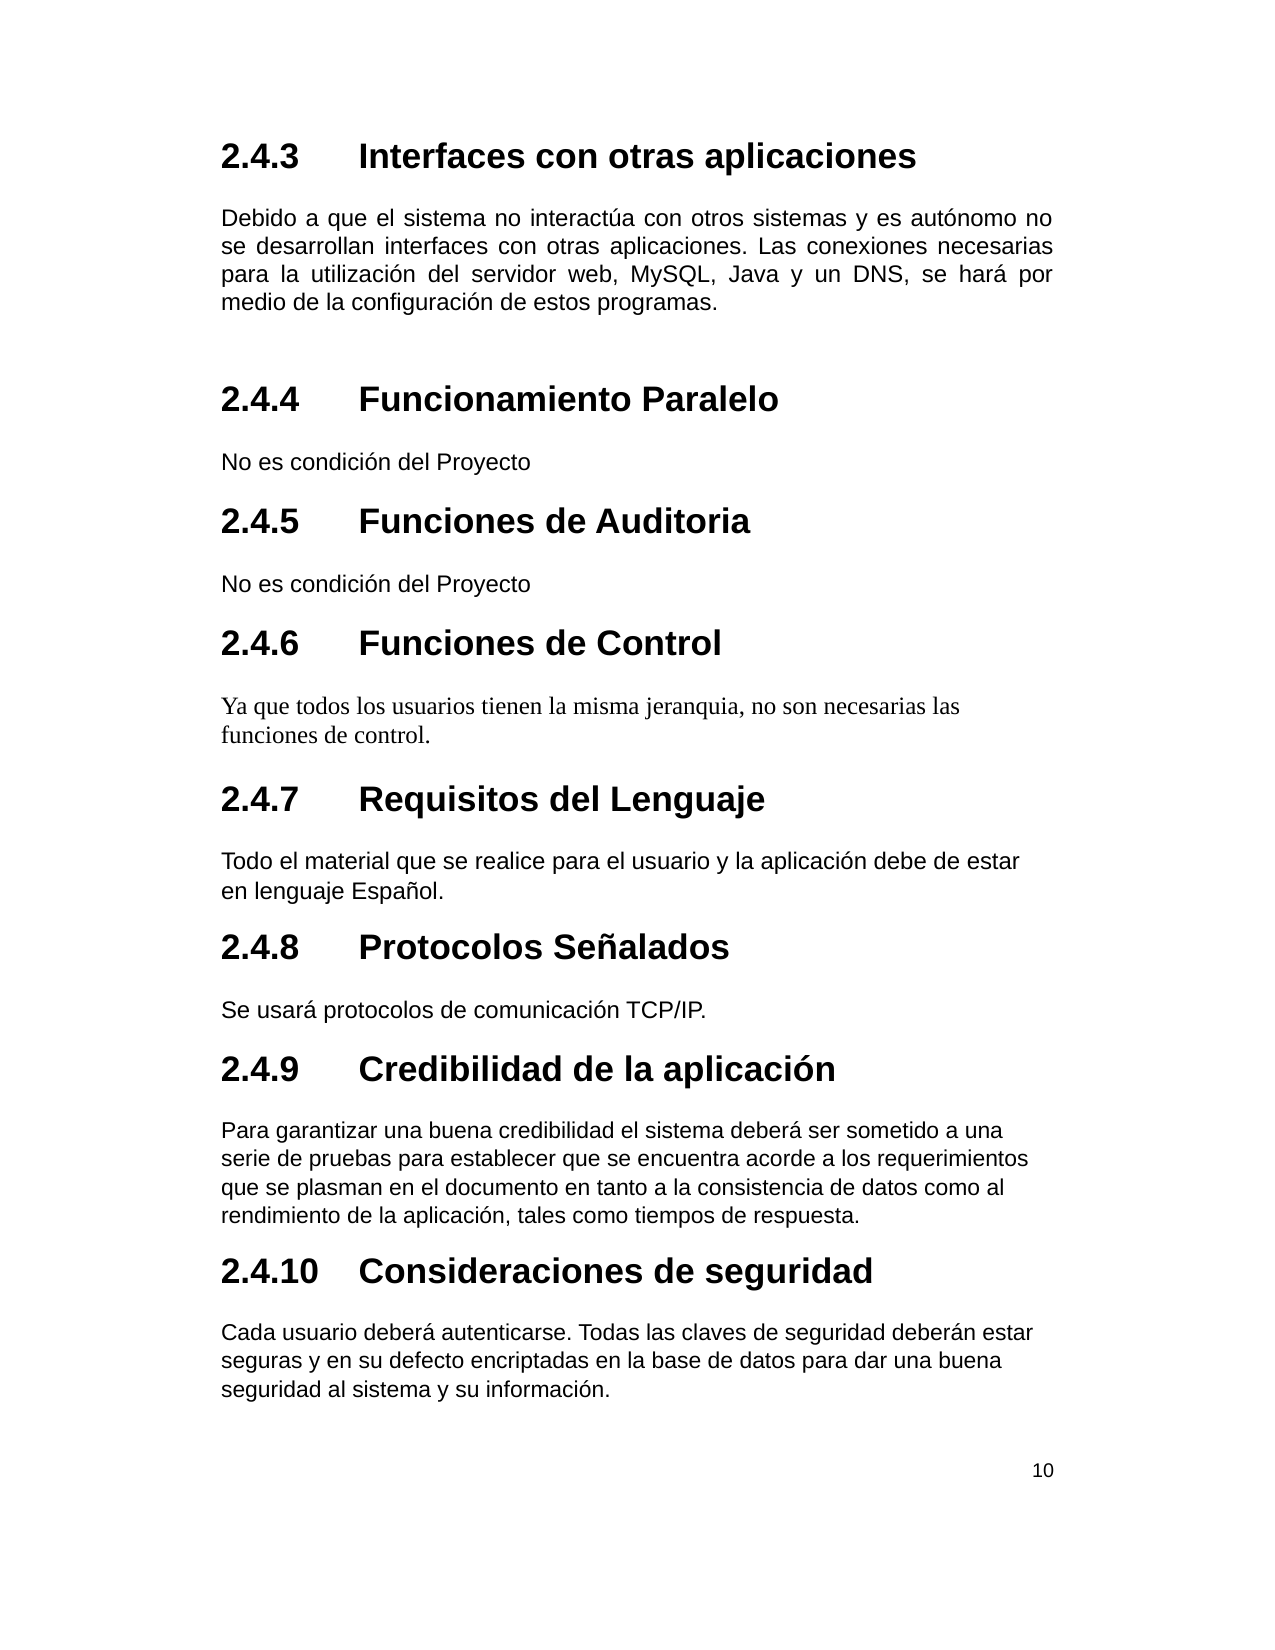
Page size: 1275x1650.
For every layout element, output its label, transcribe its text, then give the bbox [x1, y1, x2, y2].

text Debido a que el sistema no interactúa con otros sistemas y es autónomo no se desarrollan interfaces con otras aplicaciones. Las conexiones necesarias para la utilización del servidor web, MySQL, Java y un DNS, se hará por medio de la configuración de estos programas. [221, 204, 1054, 315]
list Funcionamiento Paralelo [221, 378, 1054, 419]
text No es condición del Proyecto [221, 448, 1054, 475]
text Para garantizar una buena credibilidad el sistema deberá ser sometido a una serie de pruebas para establecer que se encuentra acorde a los requerimientos que se plasman en el documento en tanto a la consistencia de datos como al rendimiento de la aplicación, tales como tiempos de respuesta. [221, 1117, 1044, 1228]
list Credibilidad de la aplicación [221, 1048, 1054, 1088]
text 10 [1032, 1459, 1054, 1481]
text Ya que todos los usuarios tienen la misma jeranquia, no son necesarias las funciones de control. [221, 691, 1054, 749]
list Consideraciones de seguridad [221, 1250, 1054, 1291]
text No es condición del Proyecto [221, 570, 1054, 597]
list Requisitos del Lenguaje [221, 778, 1054, 819]
list Funciones de Control [221, 622, 1054, 662]
list Protocolos Señalados [221, 926, 1054, 967]
list Interfaces con otras aplicaciones [221, 135, 1054, 176]
list Funciones de Auditoria [221, 500, 1054, 541]
text Se usará protocolos de comunicación TCP/IP. [221, 996, 1054, 1023]
text Cada usuario deberá autenticarse. Todas las claves de seguridad deberán estar seguras y en su defecto encriptadas en la base de datos para dar una buena seguridad al sistema y su información. [221, 1319, 1048, 1402]
text Todo el material que se realice para el usuario y la aplicación debe de estar en lenguaje Español. [221, 847, 1037, 904]
